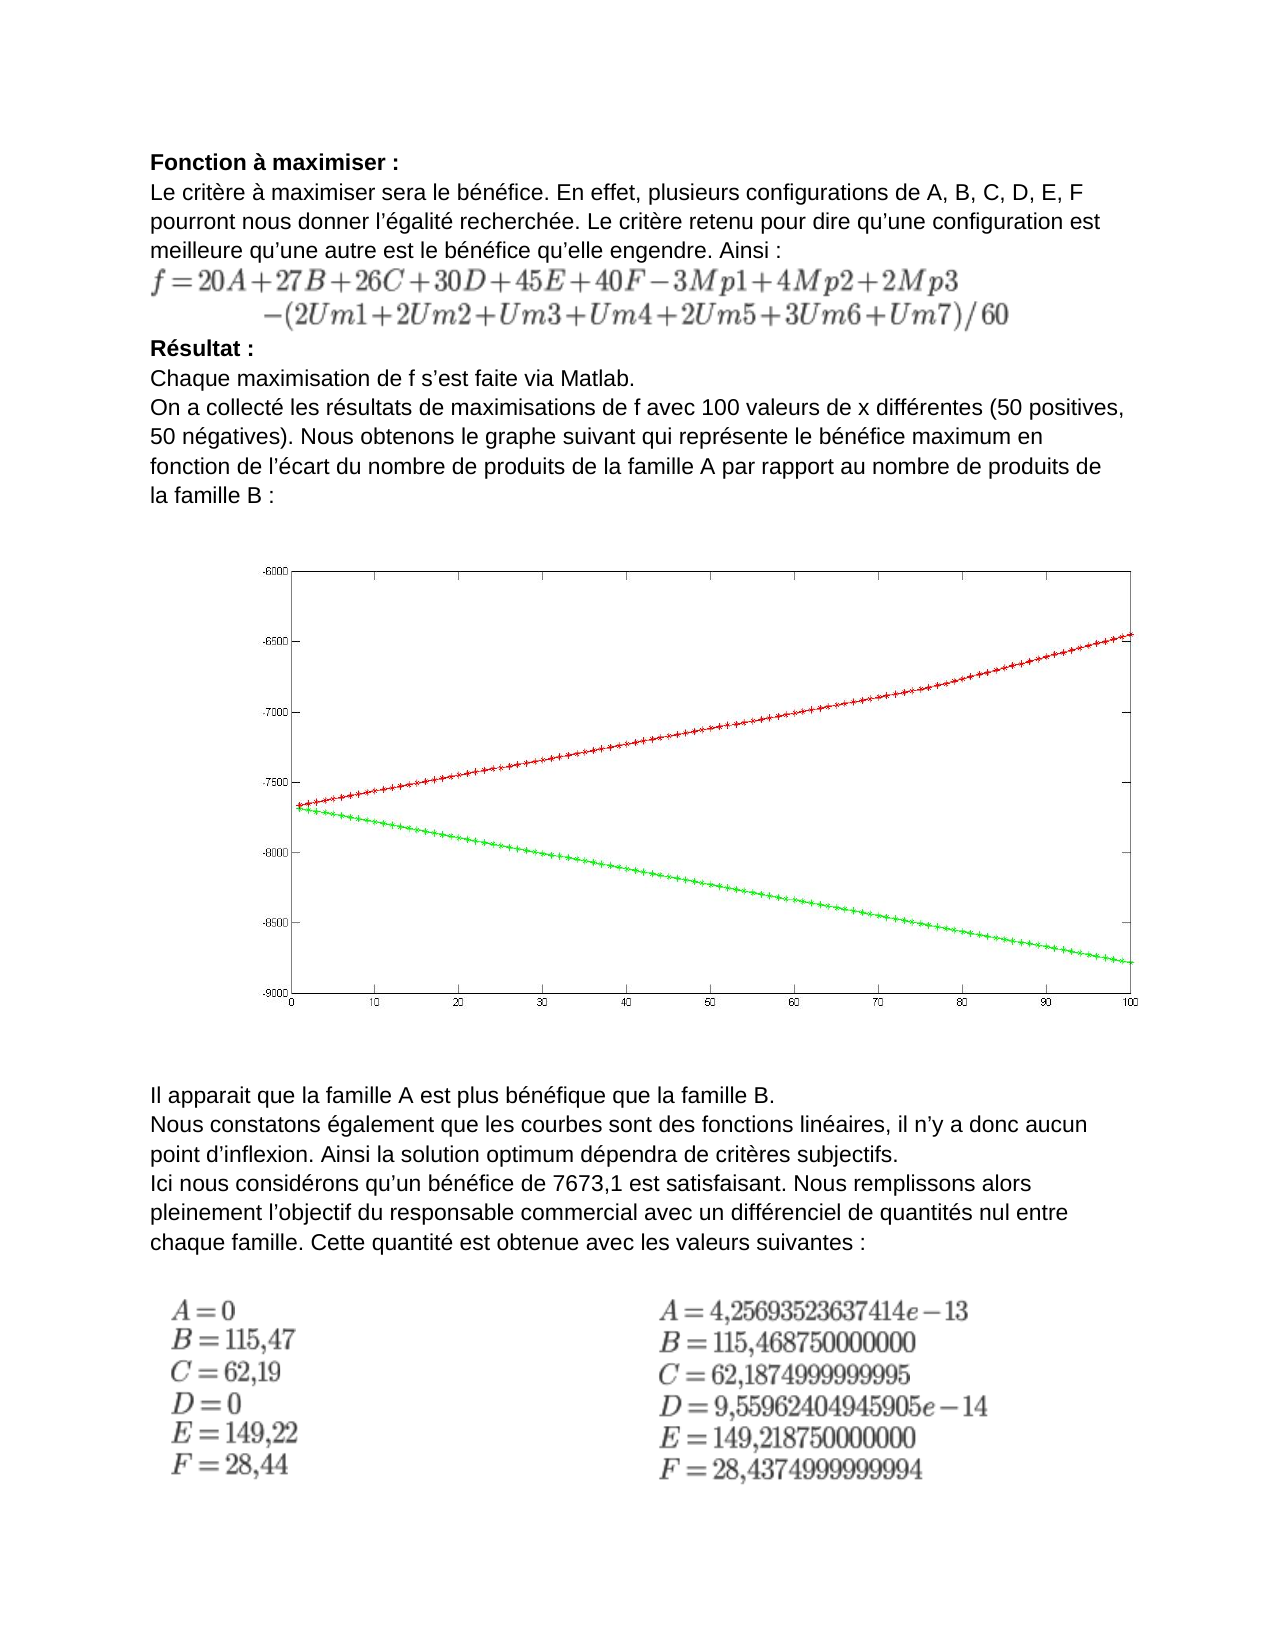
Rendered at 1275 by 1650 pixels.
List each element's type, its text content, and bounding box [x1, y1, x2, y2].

picture [170, 1391, 242, 1416]
text Nous constatons également que les courbes sont des fonctions linéaires, il n’y a donc aucun point d’inflexion. Ainsi la solution optimum dépendra de critères subjectifs. [150, 1112, 1125, 1167]
text Fonction à maximiser : [150, 150, 1125, 176]
text Chaque maximisation de f s’est faite via Matlab. [150, 365, 1125, 391]
picture [170, 1327, 296, 1356]
text Il apparait que la famille A est plus bénéfique que la famille B. [150, 1082, 1125, 1108]
picture [658, 1298, 968, 1327]
picture [658, 1362, 910, 1391]
table_header [160, 1288, 648, 1499]
picture [170, 1452, 288, 1481]
picture [150, 532, 1233, 1050]
picture [170, 1421, 298, 1450]
text Le critère à maximiser sera le bénéfice. En effet, plusieurs configurations de A, B, C, D, E, F pourront nous donner l’égalité recherchée. Le critère retenu pour dire qu’une configuration est meilleure qu’une autre est le bénéfice qu’elle engendre. Ainsi : [150, 179, 1125, 264]
picture [263, 301, 1009, 333]
picture [658, 1426, 917, 1455]
picture [658, 1457, 923, 1486]
picture [658, 1394, 988, 1423]
text Ici nous considérons qu’un bénéfice de 7673,1 est satisfaisant. Nous remplissons alors pleinement l’objectif du responsable commercial avec un différenciel de quantités nul entre chaque famille. Cette quantité est obtenue avec les valeurs suivantes : [150, 1171, 1125, 1255]
picture [658, 1330, 917, 1359]
picture [170, 1298, 235, 1322]
picture [170, 1359, 281, 1388]
picture [150, 267, 958, 298]
text On a collecté les résultats de maximisations de f avec 100 valeurs de x différentes (50 positives, 50 négatives). Nous obtenons le graphe suivant qui représente le bénéfice maximum en fonction de l’écart du nombre de produits de la famille A par rapport au nombre de produits de la famille B : [150, 395, 1125, 508]
text Résultat : [150, 336, 1125, 362]
table_header [648, 1288, 1135, 1499]
